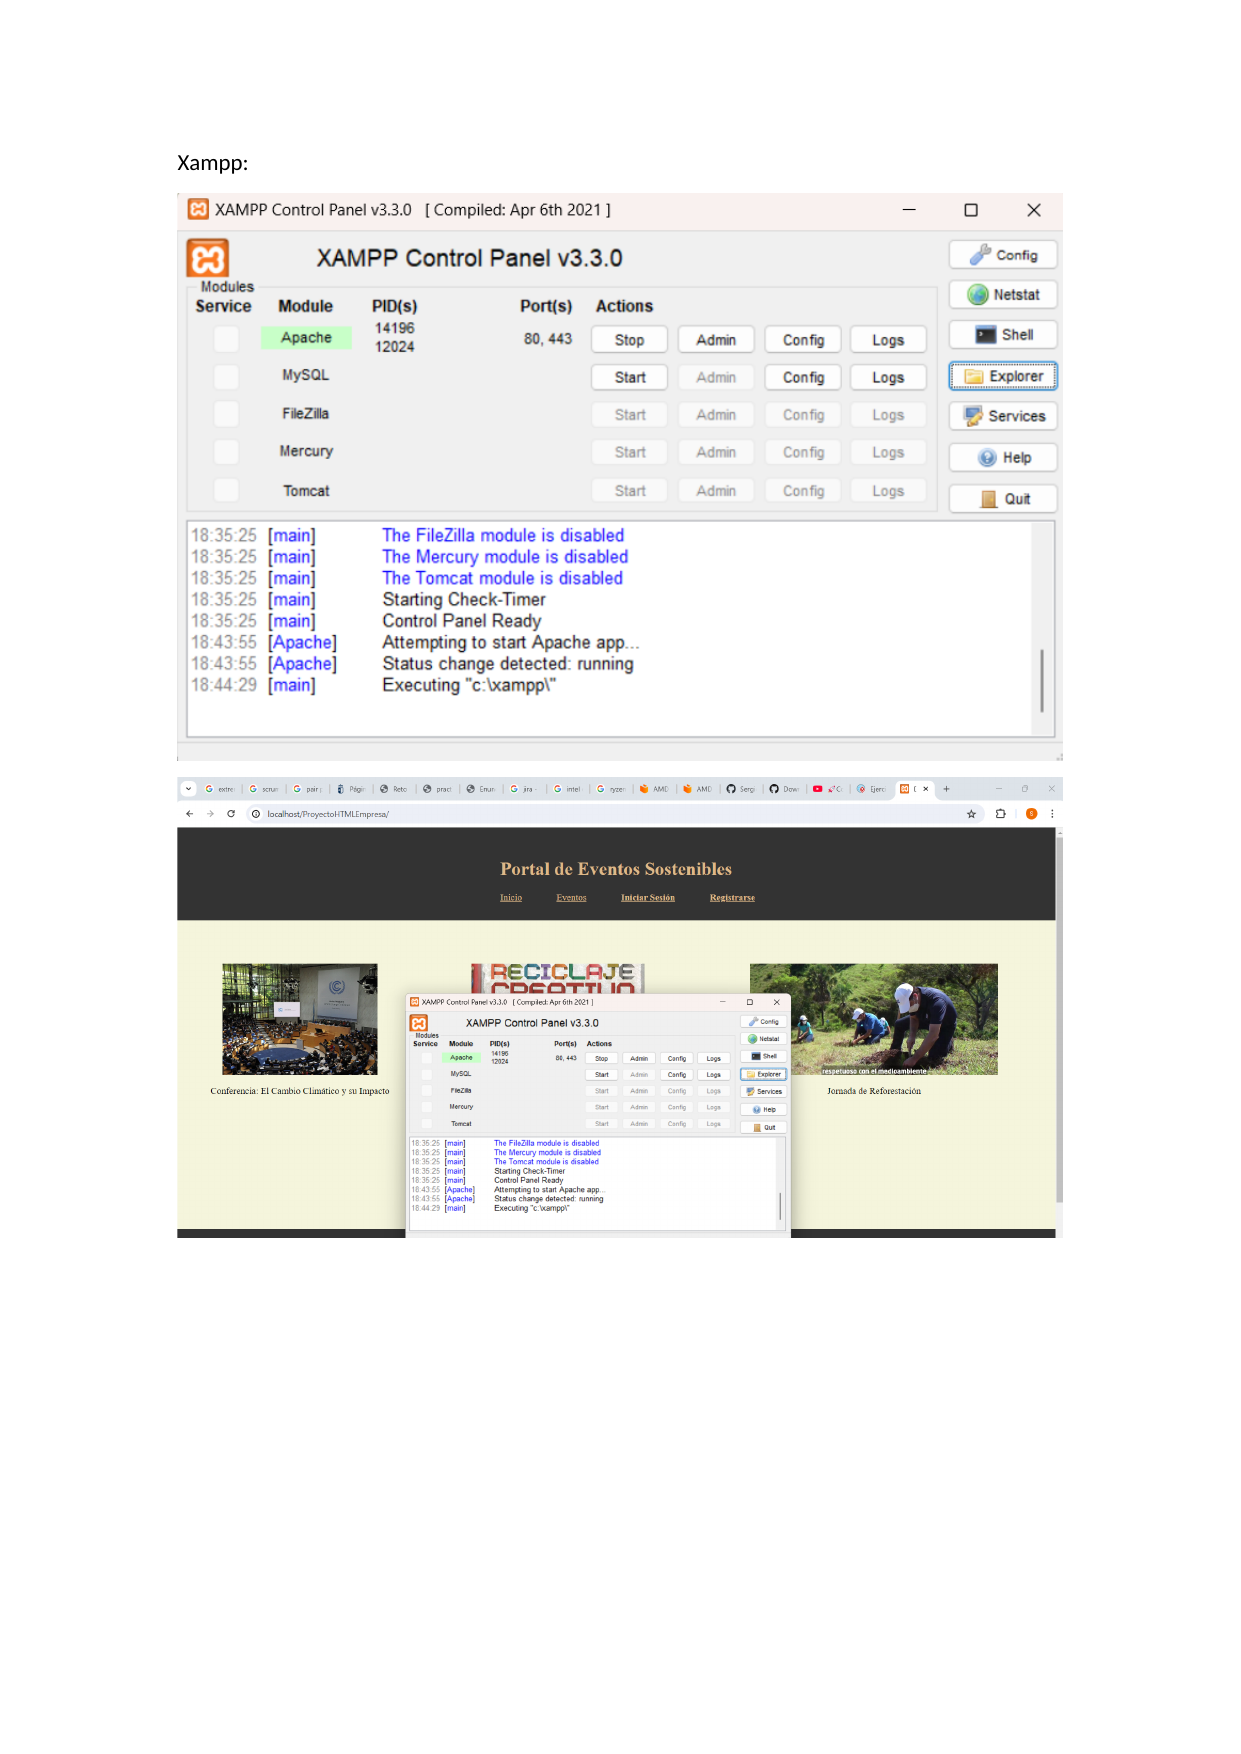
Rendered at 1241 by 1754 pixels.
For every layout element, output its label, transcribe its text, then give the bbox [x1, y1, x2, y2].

text Xampp: [177, 148, 1063, 176]
